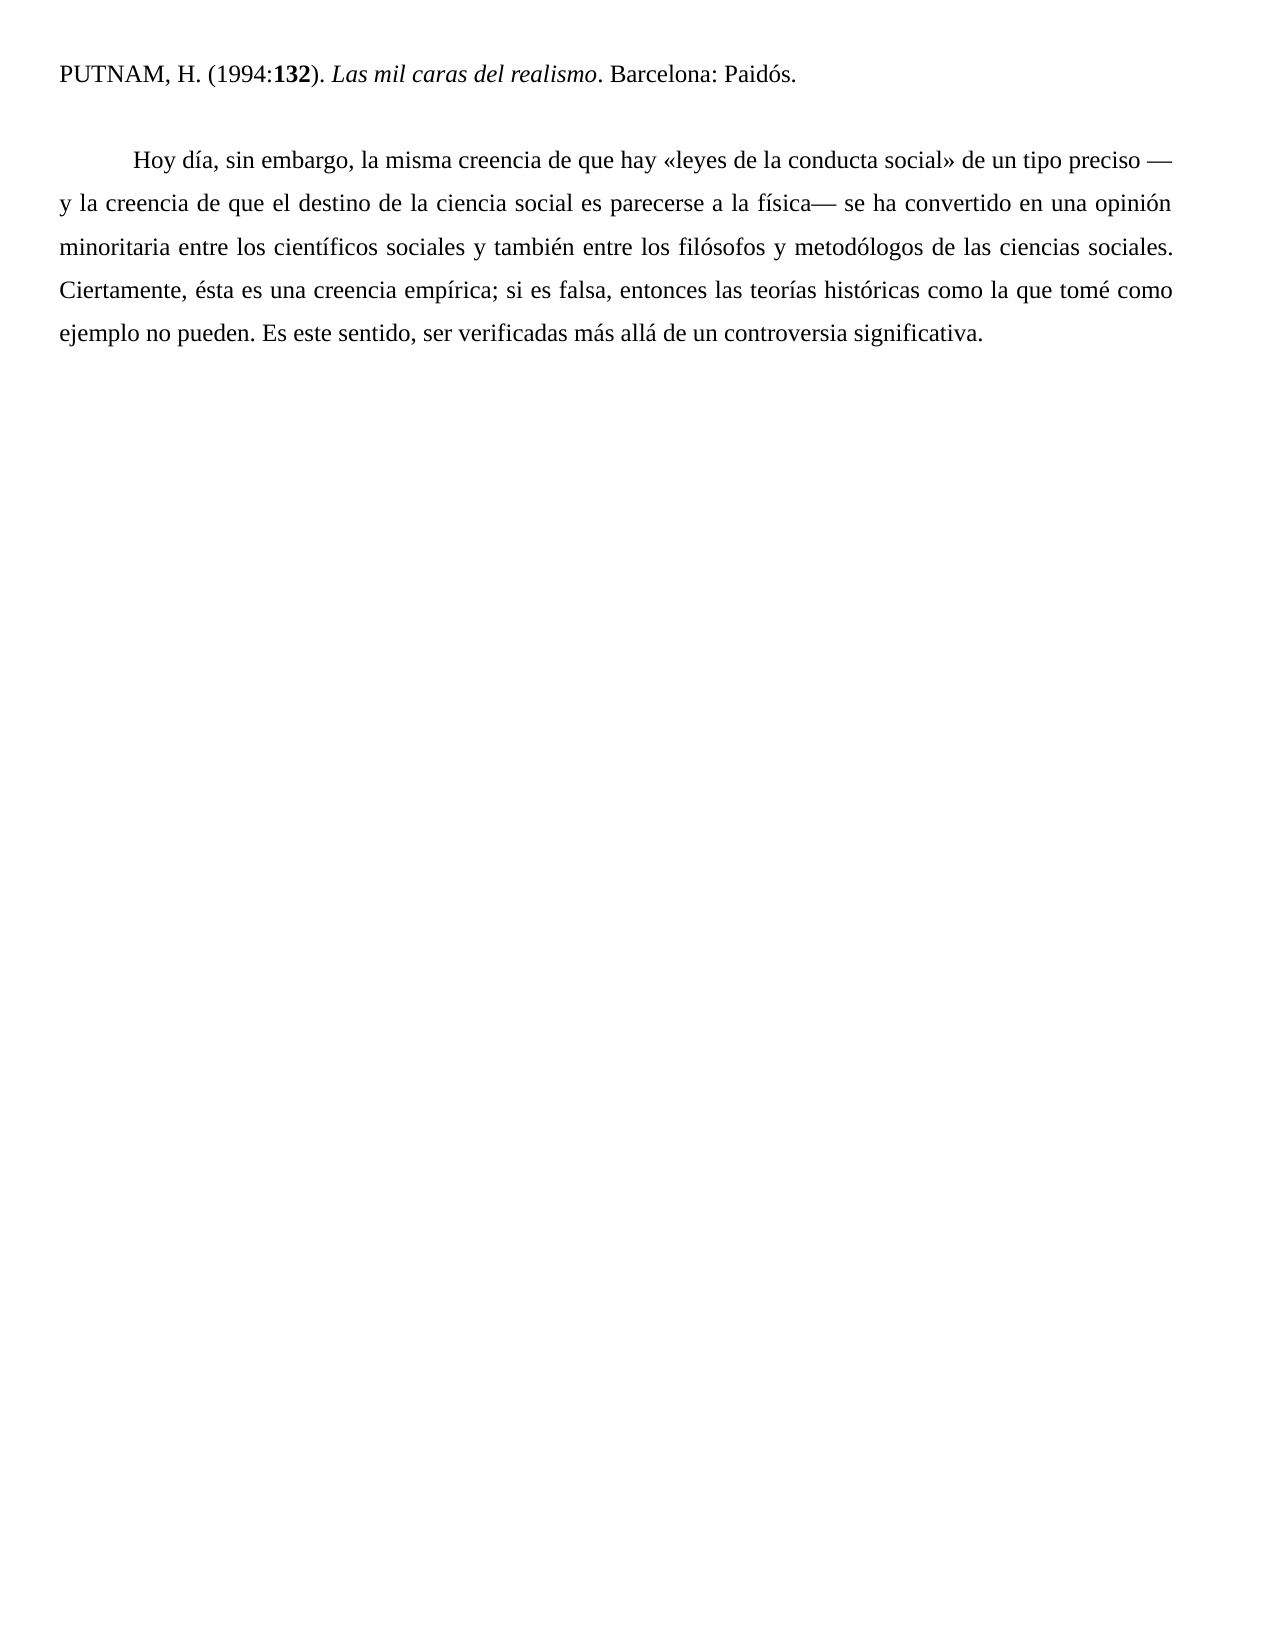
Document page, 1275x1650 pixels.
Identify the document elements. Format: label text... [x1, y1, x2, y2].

text PUTNAM, H. (1994:132). Las mil caras del realismo. Barcelona: Paidós. [59, 59, 1174, 88]
text Hoy día, sin embargo, la misma creencia de que hay «leyes de la conducta social» de un tipo preciso —y la creencia de que el destino de la ciencia social es parecerse a la física— se ha convertido en una opinión minoritaria entre los científicos sociales y también entre los filósofos y metodólogos de las ciencias sociales. Ciertamente, ésta es una creencia empírica; si es falsa, entonces las teorías históricas como la que tomé como ejemplo no pueden. Es este sentido, ser verificadas más allá de un controversia significativa. [59, 145, 1174, 347]
